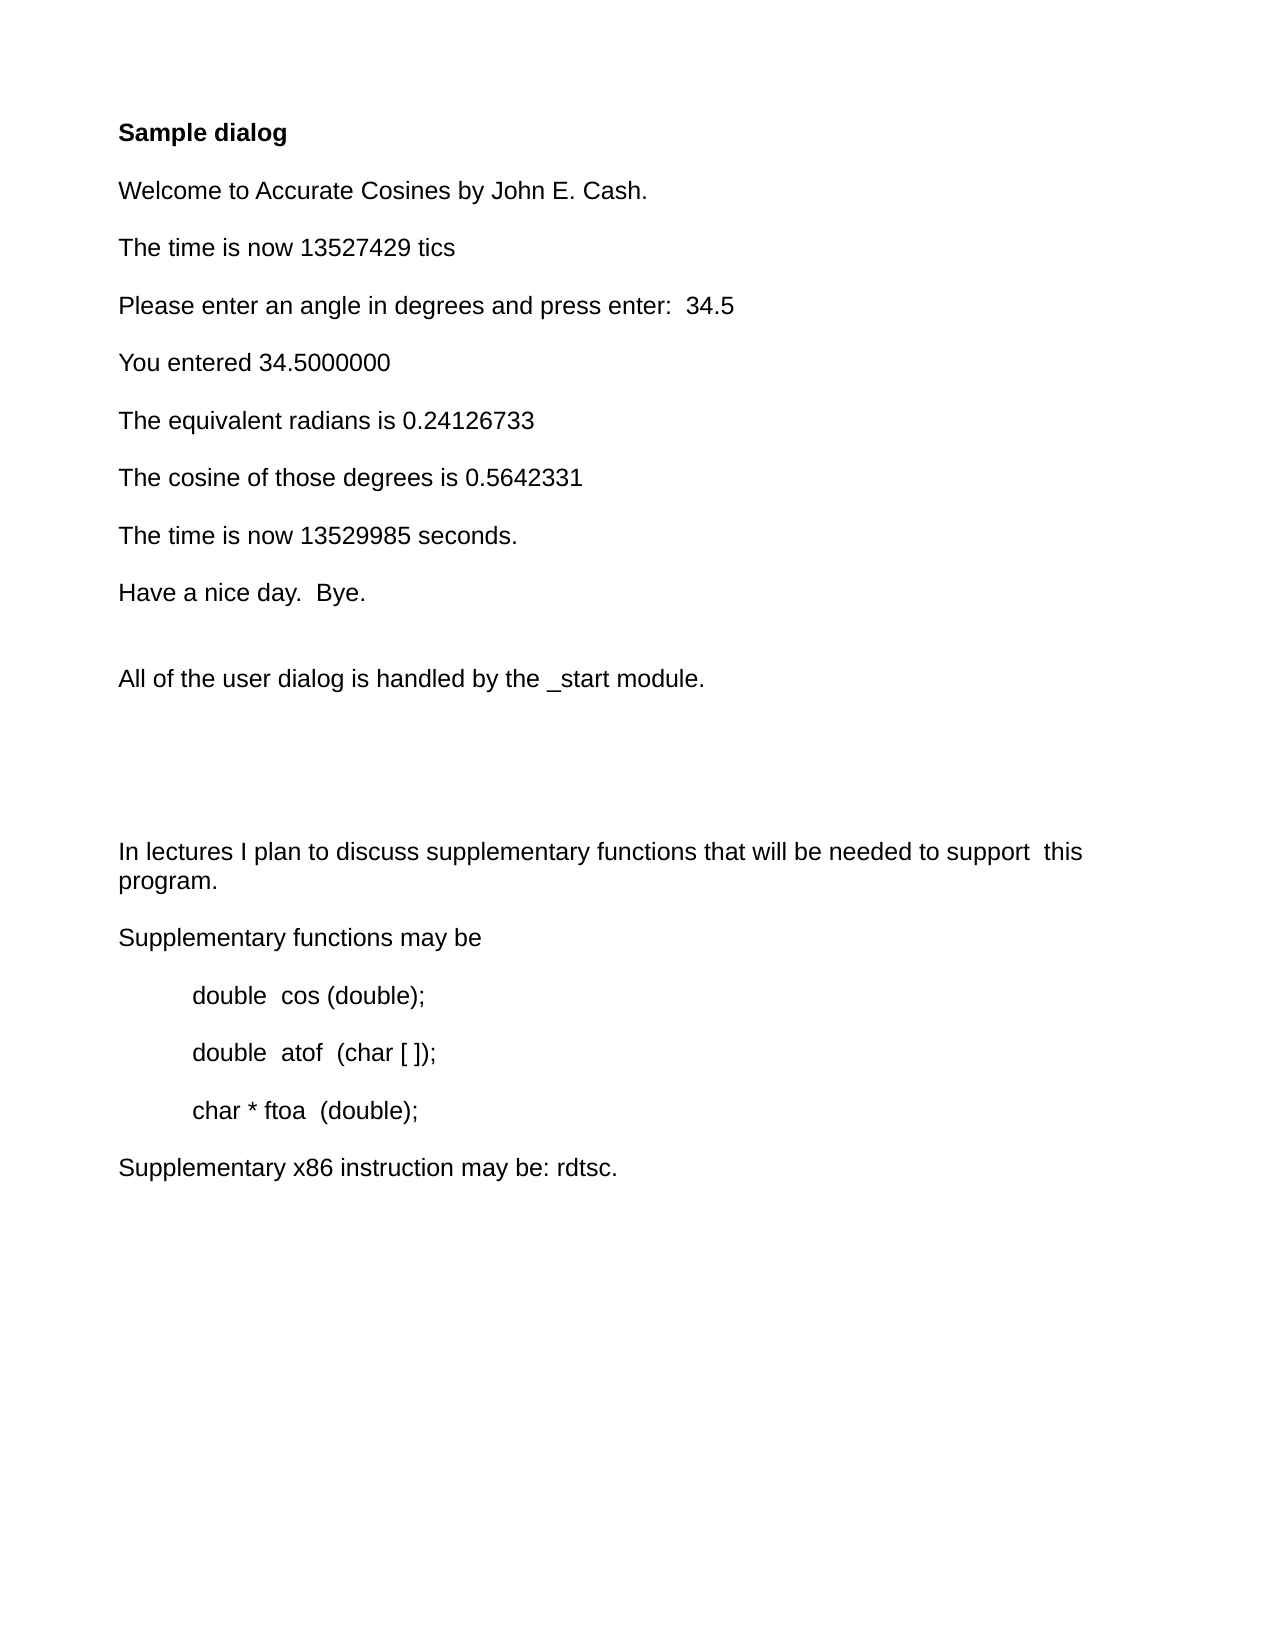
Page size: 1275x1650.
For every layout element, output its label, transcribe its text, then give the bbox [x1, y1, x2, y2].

text You entered 34.5000000 [118, 348, 1157, 377]
text Supplementary x86 instruction may be: rdtsc. [118, 1153, 1157, 1182]
text All of the user dialog is handled by the _start module. [118, 664, 1157, 693]
text Supplementary functions may be [118, 923, 1157, 952]
text The cosine of those degrees is 0.5642331 [118, 463, 1157, 492]
text Welcome to Accurate Cosines by John E. Cash. [118, 176, 1157, 204]
text Please enter an angle in degrees and press enter: 34.5 [118, 291, 1157, 319]
text The time is now 13527429 tics [118, 233, 1157, 262]
text Sample dialog [118, 118, 1157, 147]
text The time is now 13529985 seconds. [118, 521, 1157, 549]
text char * ftoa (double); [118, 1096, 1157, 1124]
text The equivalent radians is 0.24126733 [118, 406, 1157, 434]
text Have a nice day. Bye. [118, 578, 1157, 607]
text double atof (char [ ]); [118, 1038, 1157, 1067]
text double cos (double); [118, 981, 1157, 1009]
text In lectures I plan to discuss supplementary functions that will be needed to support this program. [118, 837, 1157, 894]
